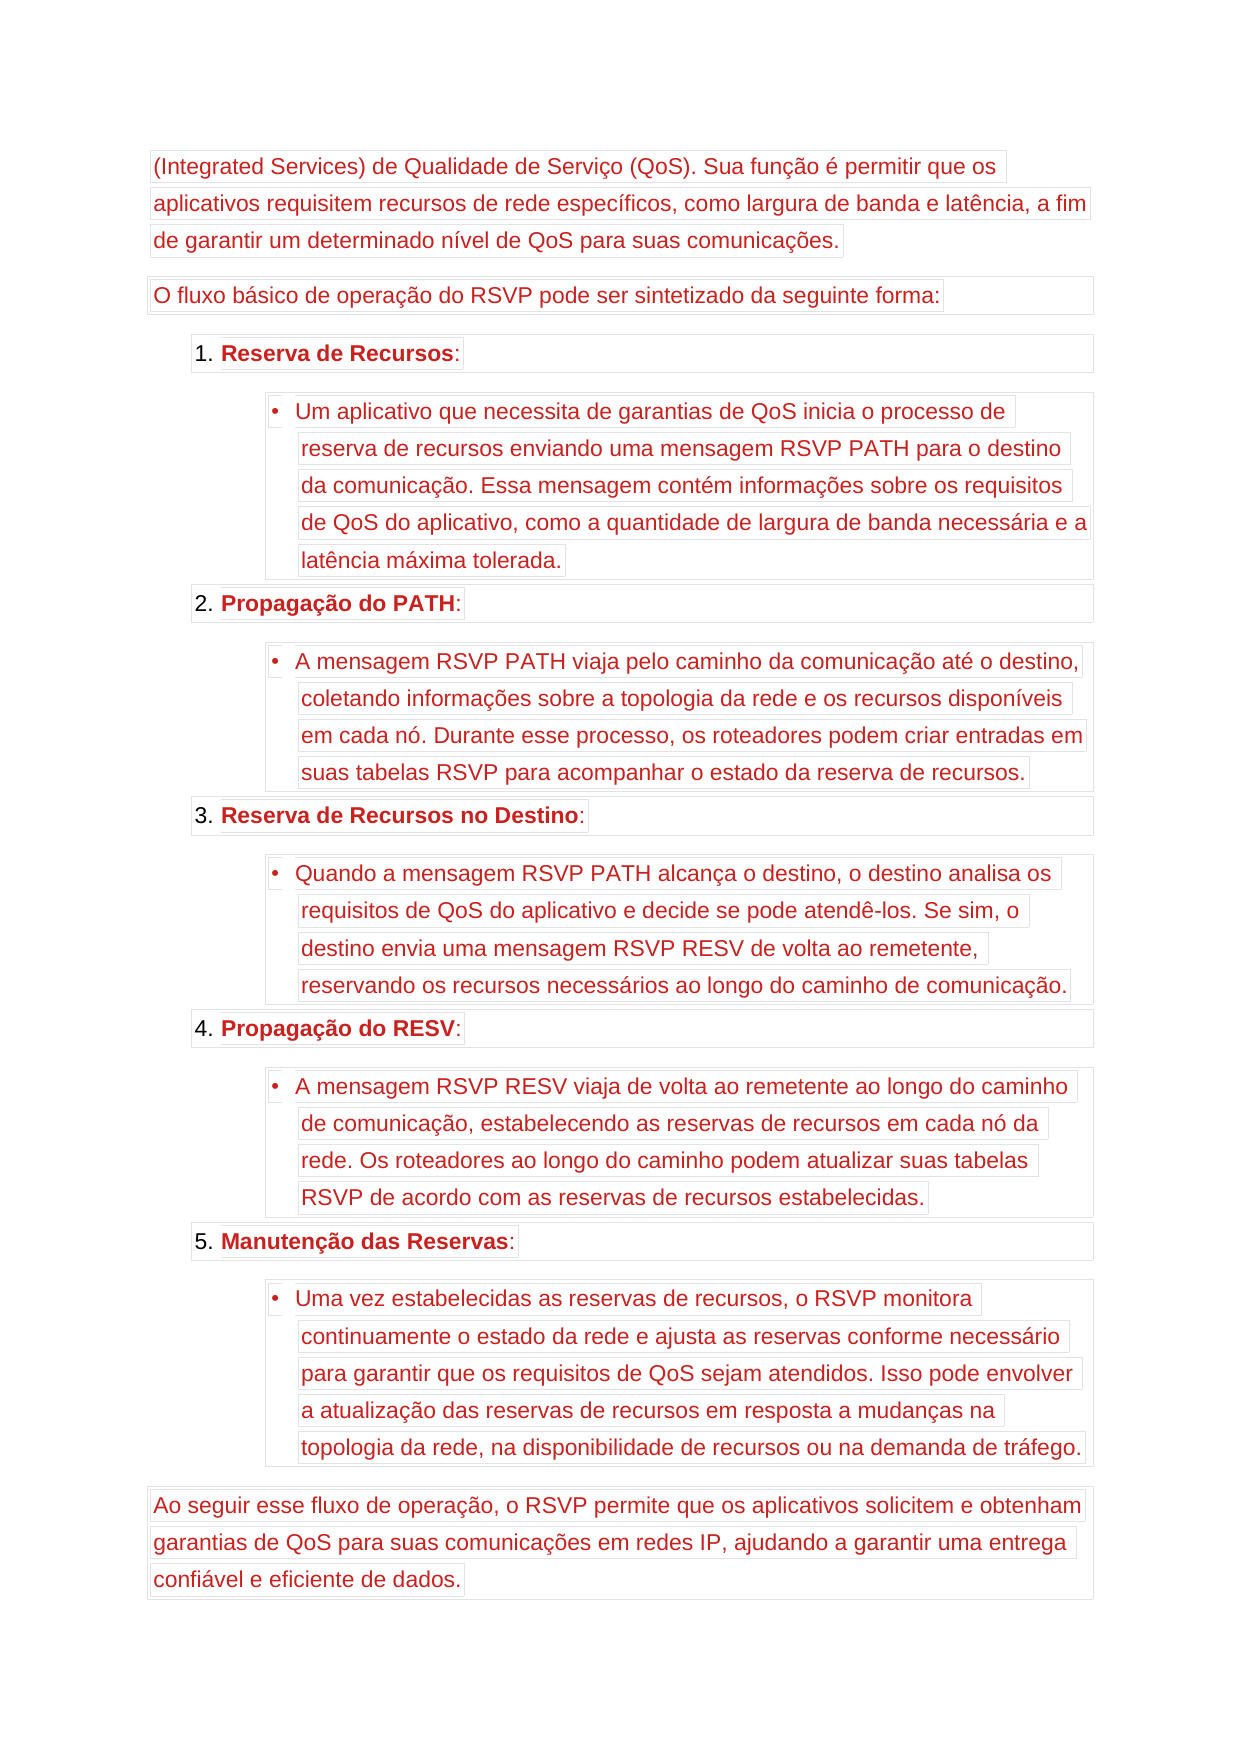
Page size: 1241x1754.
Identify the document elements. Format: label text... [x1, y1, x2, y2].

list A mensagem RSVP PATH viaja pelo caminho da comunicação até o destino, coletando informações sobre a topologia da rede e os recursos disponíveis em cada nó. Durante esse processo, os roteadores podem criar entradas em suas tabelas RSVP para acompanhar o estado da reserva de recursos. [266, 643, 1093, 791]
list Propagação do PATH: [192, 585, 1093, 622]
list Reserva de Recursos: [192, 335, 1093, 372]
list Manutenção das Reservas: [192, 1223, 1093, 1260]
list Uma vez estabelecidas as reservas de recursos, o RSVP monitora continuamente o estado da rede e ajusta as reservas conforme necessário para garantir que os requisitos de QoS sejam atendidos. Isso pode envolver a atualização das reservas de recursos em resposta a mudanças na topologia da rede, na disponibilidade de recursos ou na demanda de tráfego. [266, 1280, 1093, 1466]
list Reserva de Recursos no Destino: [192, 797, 1093, 835]
list Um aplicativo que necessita de garantias de QoS inicia o processo de reserva de recursos enviando uma mensagem RSVP PATH para o destino da comunicação. Essa mensagem contém informações sobre os requisitos de QoS do aplicativo, como a quantidade de largura de banda necessária e a latência máxima tolerada. [266, 393, 1093, 579]
list Quando a mensagem RSVP PATH alcança o destino, o destino analisa os requisitos de QoS do aplicativo e decide se pode atendê-los. Se sim, o destino envia uma mensagem RSVP RESV de volta ao remetente, reservando os recursos necessários ao longo do caminho de comunicação. [266, 855, 1093, 1004]
text (Integrated Services) de Qualidade de Serviço (QoS). Sua função é permitir que os [150, 150, 1090, 187]
list A mensagem RSVP RESV viaja de volta ao remetente ao longo do caminho de comunicação, estabelecendo as reservas de recursos em cada nó da rede. Os roteadores ao longo do caminho podem atualizar suas tabelas RSVP de acordo com as reservas de recursos estabelecidas. [266, 1068, 1093, 1217]
list Propagação do RESV: [192, 1010, 1093, 1047]
text de garantir um determinado nível de QoS para suas comunicações. [150, 220, 1090, 257]
text O fluxo básico de operação do RSVP pode ser sintetizado da seguinte forma: [148, 277, 1093, 314]
text Ao seguir esse fluxo de operação, o RSVP permite que os aplicativos solicitem e obtenham garantias de QoS para suas comunicações em redes IP, ajudando a garantir uma entrega confiável e eficiente de dados. [148, 1487, 1093, 1599]
text aplicativos requisitem recursos de rede específicos, como largura de banda e latência, a fim [151, 188, 1090, 219]
